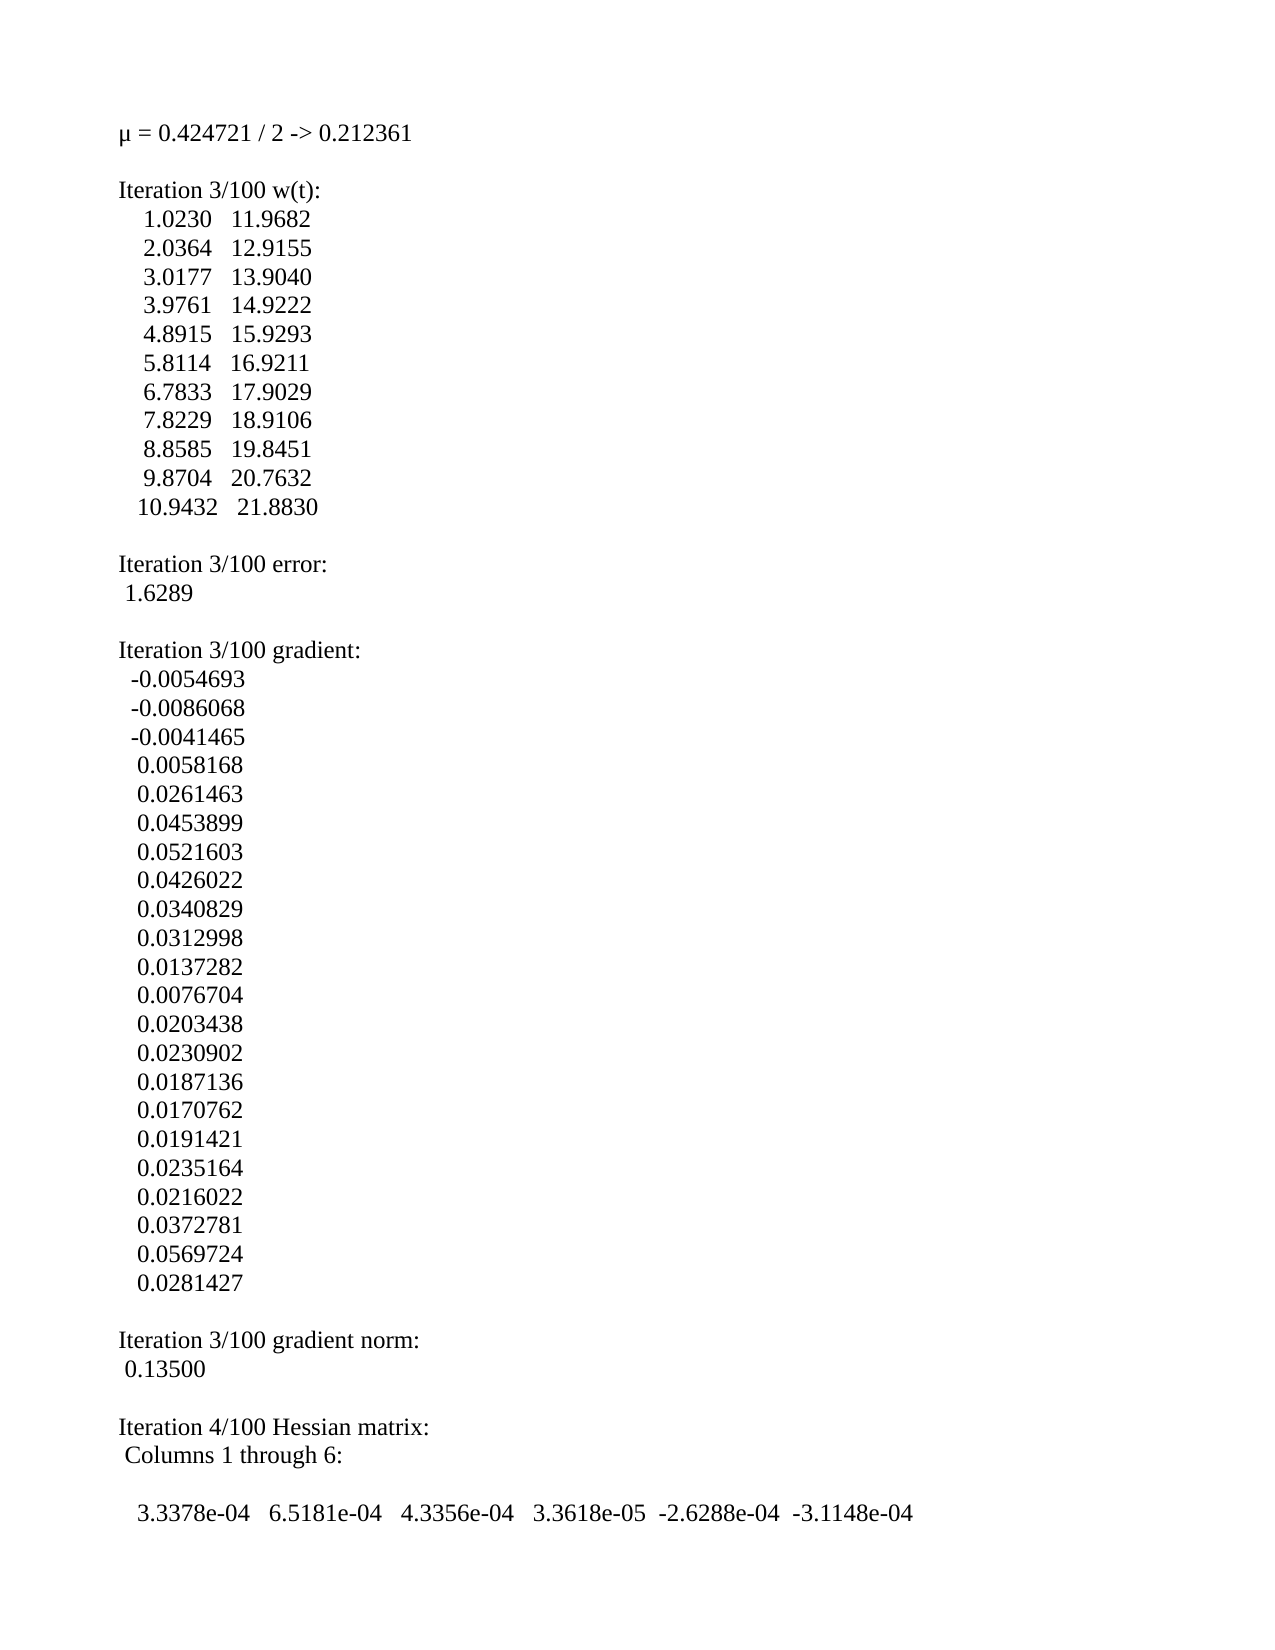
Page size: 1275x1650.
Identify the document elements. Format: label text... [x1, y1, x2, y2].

text Iteration 3/100 gradient norm: [118, 1326, 1157, 1354]
text 4.8915 15.9293 [118, 319, 1157, 348]
text 0.0340829 [118, 894, 1157, 923]
text 0.0426022 [118, 866, 1157, 894]
text 3.0177 13.9040 [118, 262, 1157, 291]
text 0.0453899 [118, 808, 1157, 837]
text 0.0216022 [118, 1182, 1157, 1211]
text 0.0058168 [118, 751, 1157, 779]
text 7.8229 18.9106 [118, 406, 1157, 434]
text 0.0261463 [118, 779, 1157, 808]
text 2.0364 12.9155 [118, 233, 1157, 262]
text 0.0191421 [118, 1124, 1157, 1153]
text 0.0235164 [118, 1153, 1157, 1182]
text 0.0076704 [118, 981, 1157, 1009]
text -0.0086068 [118, 693, 1157, 722]
text Iteration 3/100 gradient: [118, 636, 1157, 664]
text 0.0281427 [118, 1268, 1157, 1297]
text μ = 0.424721 / 2 -> 0.212361 [118, 118, 1157, 147]
text -0.0054693 [118, 664, 1157, 693]
text 1.0230 11.9682 [118, 204, 1157, 233]
text 8.8585 19.8451 [118, 434, 1157, 463]
text 0.0521603 [118, 837, 1157, 866]
text 0.0230902 [118, 1038, 1157, 1067]
text 5.8114 16.9211 [118, 348, 1157, 377]
text 9.8704 20.7632 [118, 463, 1157, 492]
text 0.13500 [118, 1354, 1157, 1383]
text 1.6289 [118, 578, 1157, 607]
text 0.0170762 [118, 1096, 1157, 1124]
text 0.0187136 [118, 1067, 1157, 1096]
text 10.9432 21.8830 [118, 492, 1157, 521]
text Iteration 4/100 Hessian matrix: [118, 1412, 1157, 1441]
text 0.0569724 [118, 1239, 1157, 1268]
text 3.3378e-04 6.5181e-04 4.3356e-04 3.3618e-05 -2.6288e-04 -3.1148e-04 [118, 1498, 1157, 1527]
text 0.0203438 [118, 1009, 1157, 1038]
text Columns 1 through 6: [118, 1441, 1157, 1469]
text Iteration 3/100 error: [118, 549, 1157, 578]
text -0.0041465 [118, 722, 1157, 751]
text 0.0312998 [118, 923, 1157, 952]
text 6.7833 17.9029 [118, 377, 1157, 406]
text 0.0372781 [118, 1211, 1157, 1239]
text 0.0137282 [118, 952, 1157, 981]
text Iteration 3/100 w(t): [118, 176, 1157, 204]
text 3.9761 14.9222 [118, 291, 1157, 319]
